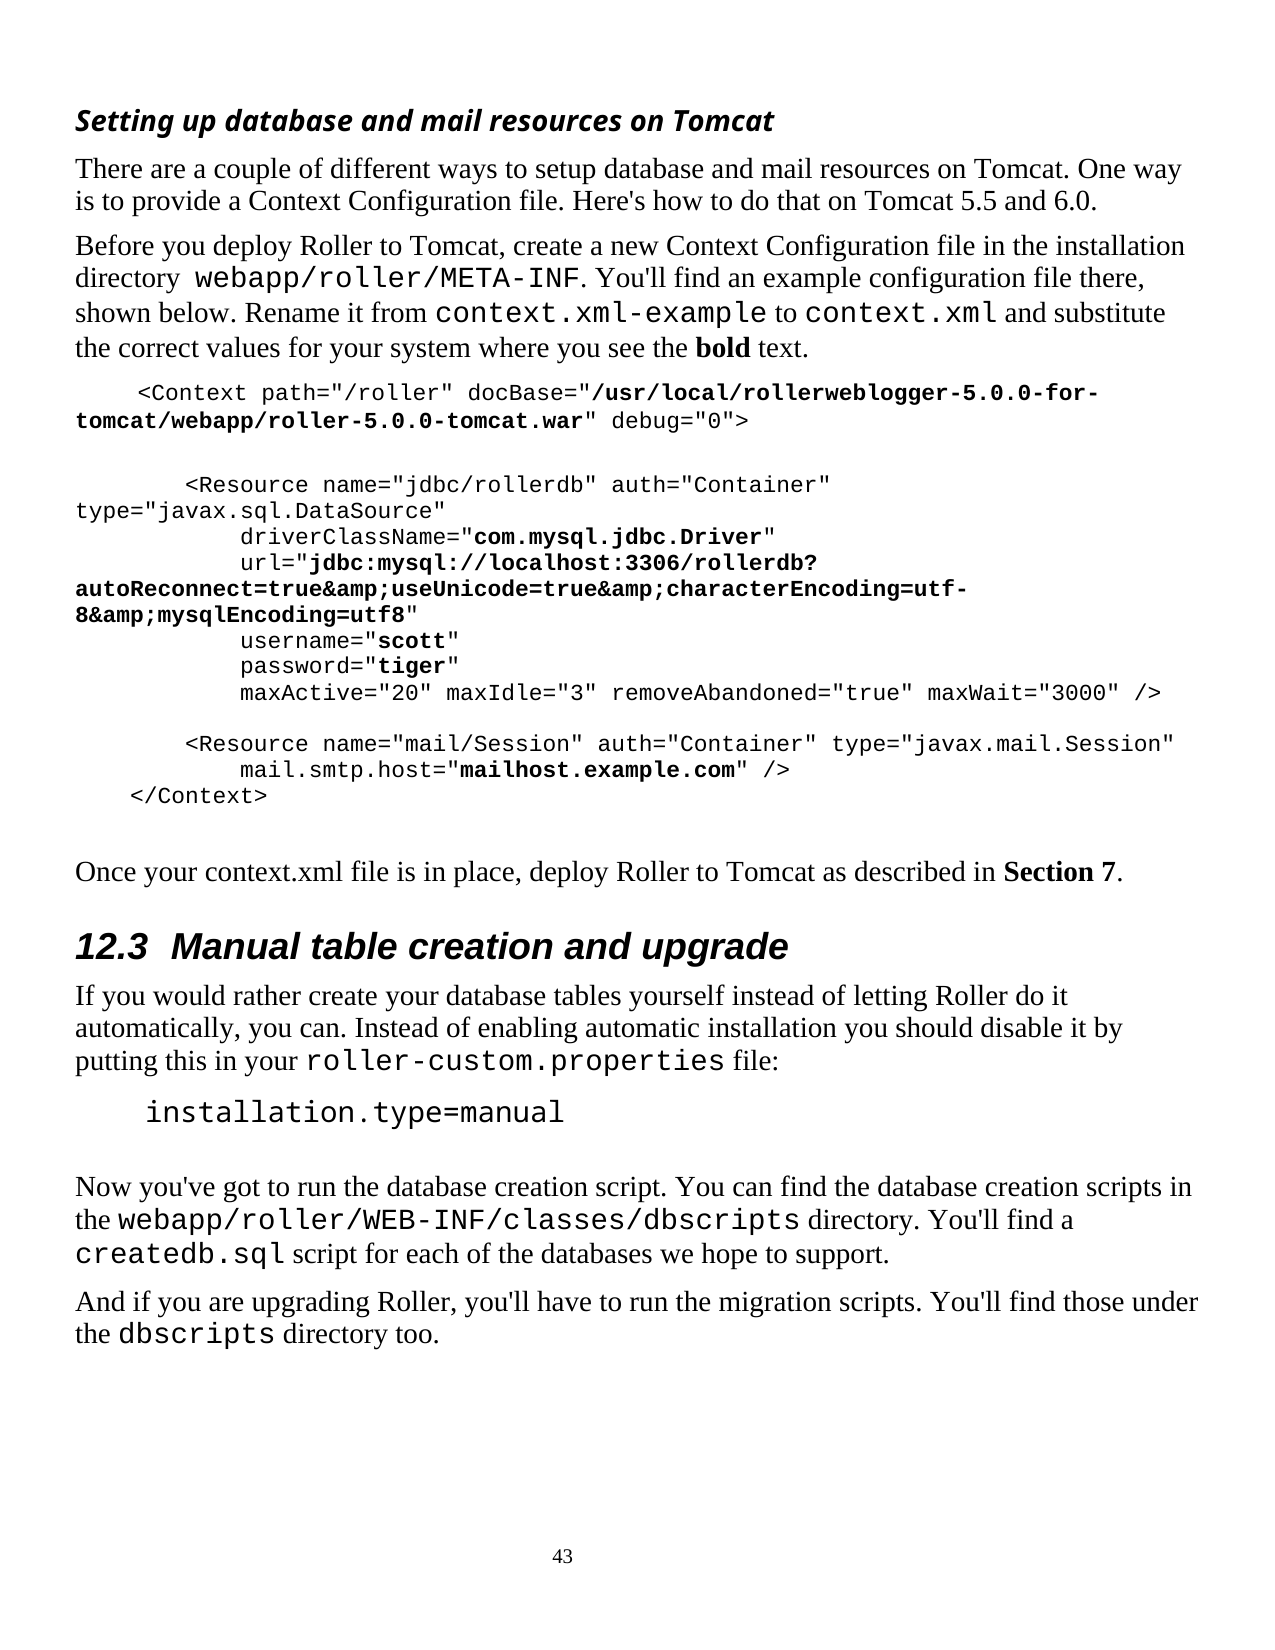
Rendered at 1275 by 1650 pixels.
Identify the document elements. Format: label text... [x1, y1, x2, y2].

text driverClassName="com.mysql.jdbc.Driver" [75, 525, 1200, 551]
subtitle Setting up database and mail resources on Tomcat [75, 100, 1200, 140]
text Now you've got to run the database creation script. You can find the database creation scripts in the webapp/roller/WEB-INF/classes/dbscripts directory. You'll find a createdb.sql script for each of the databases we hope to support. [75, 1171, 1200, 1273]
text Before you deploy Roller to Tomcat, create a new Context Configuration file in the installation directory webapp/roller/META-INF. You'll find an example configuration file there, shown below. Rename it from context.xml-example to context.xml and substitute the correct values for your system where you see the bold text. [75, 229, 1200, 363]
text There are a couple of different ways to setup database and mail resources on Tomcat. One way is to provide a Context Configuration file. Here's how to do that on Tomcat 5.5 and 6.0. [75, 152, 1200, 217]
text maxActive="20" maxIdle="3" removeAbandoned="true" maxWait="3000" /> [75, 681, 1200, 707]
text username="scott" [75, 629, 1200, 655]
text Once your context.xml file is in place, deploy Roller to Tomcat as described in Section 7. [75, 855, 1200, 888]
text url="jdbc:mysql://localhost:3306/rollerdb?autoReconnect=true&amp;useUnicode=true&amp;characterEncoding=utf-8&amp;mysqlEncoding=utf8" [75, 551, 1200, 629]
text If you would rather create your database tables yourself instead of letting Roller do it automatically, you can. Instead of enabling automatic installation you should disable it by putting this in your roller-custom.properties file: [75, 979, 1200, 1079]
text mail.smtp.host="mailhost.example.com" /> [75, 759, 1200, 784]
text <Resource name="jdbc/rollerdb" auth="Container" type="javax.sql.DataSource" [75, 473, 1200, 525]
text And if you are upgrading Roller, you'll have to run the migration scripts. You'll find those under the dbscripts directory too. [75, 1285, 1200, 1352]
text <Resource name="mail/Session" auth="Container" type="javax.mail.Session" [75, 733, 1200, 759]
text password="tiger" [75, 655, 1200, 681]
text </Context> [75, 784, 1200, 811]
subtitle Manual table creation and upgrade [75, 925, 1200, 967]
text installation.type=manual [75, 1091, 1200, 1131]
text <Context path="/roller" docBase="/usr/local/rollerweblogger-5.0.0-for-tomcat/webapp/roller-5.0.0-tomcat.war" debug="0"> [75, 376, 1200, 435]
